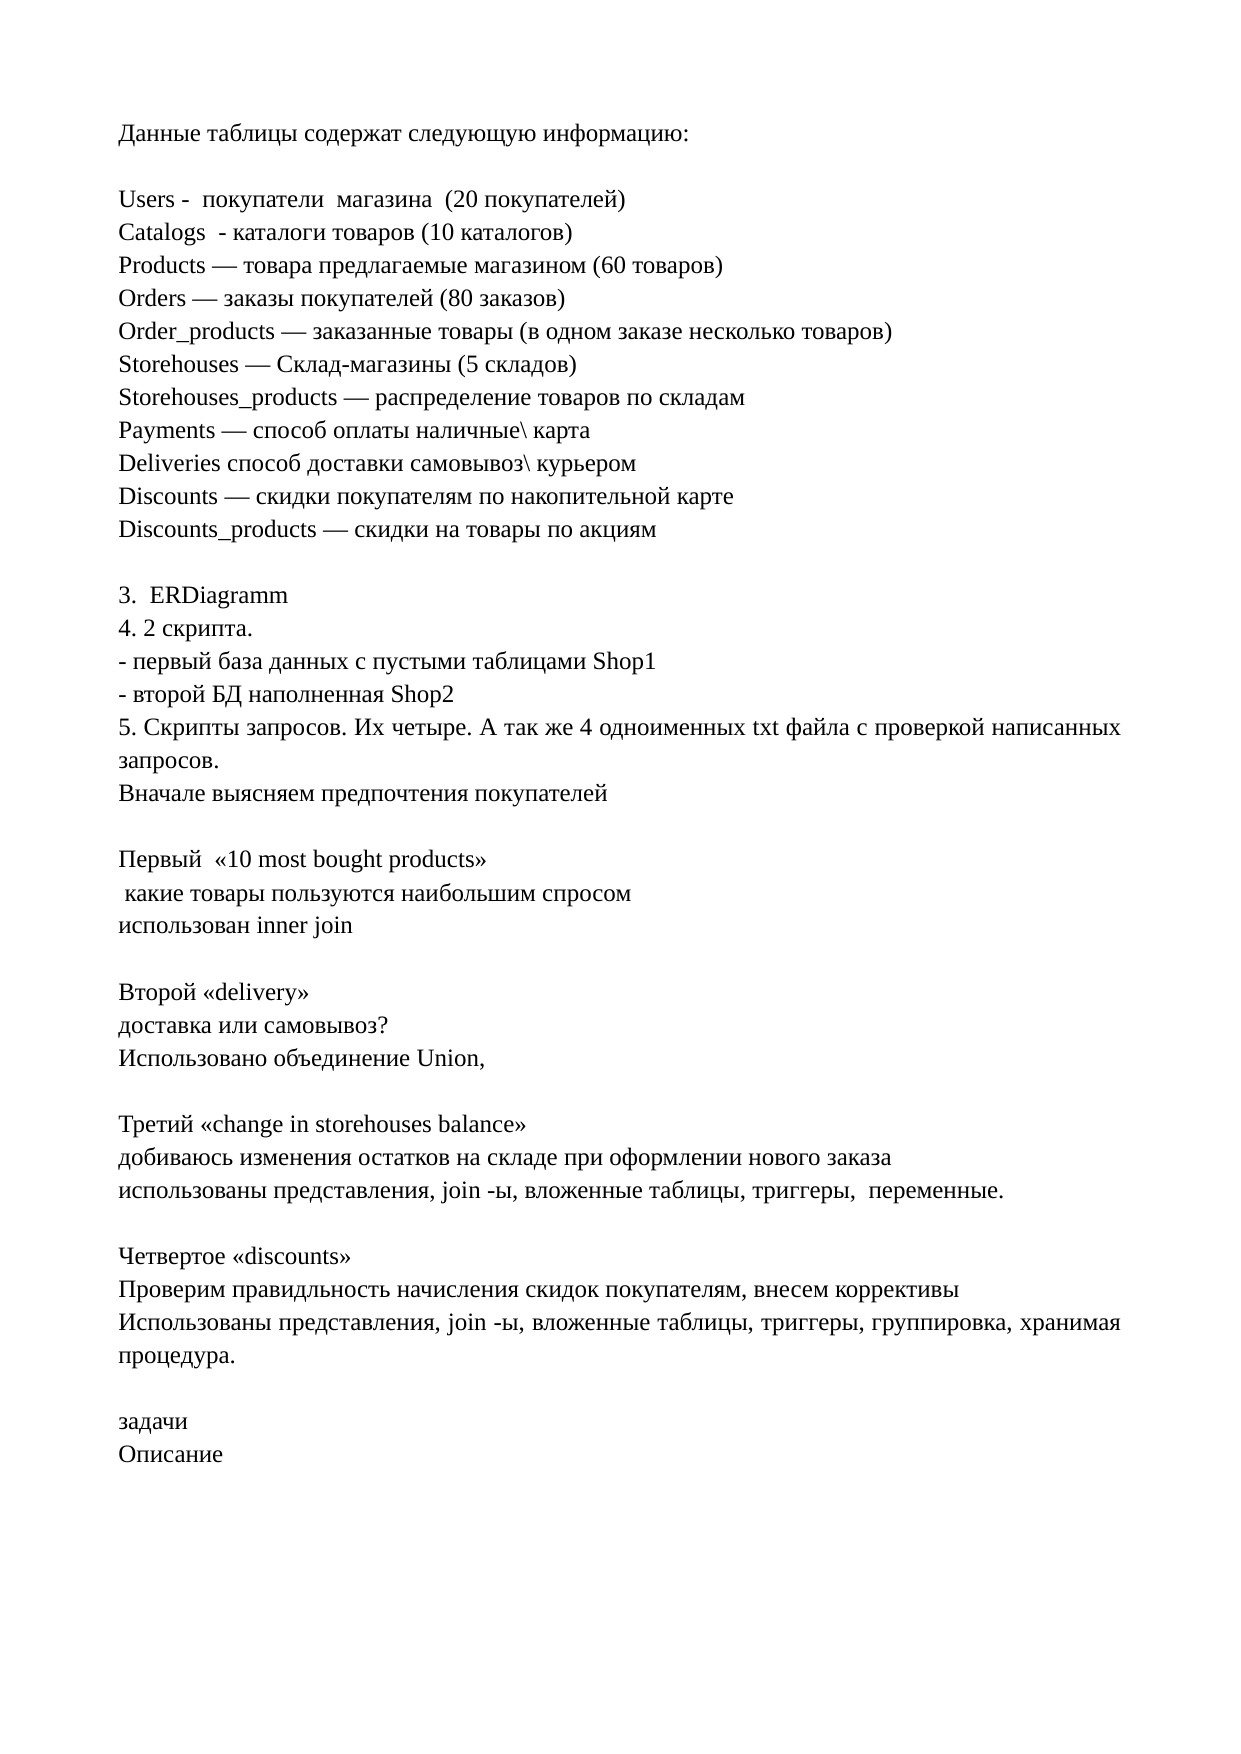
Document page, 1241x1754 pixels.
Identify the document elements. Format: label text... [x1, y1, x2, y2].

text Storehouses_products — распределение товаров по складам [118, 382, 1122, 411]
text Discounts_products — скидки на товары по акциям [118, 514, 1122, 543]
text Users - покупатели магазина (20 покупателей) [118, 184, 1122, 213]
text доставка или самовывоз? [118, 1010, 1122, 1038]
text Проверим правидльность начисления скидок покупателям, внесем коррективы [118, 1274, 1122, 1303]
text Discounts — скидки покупателям по накопительной карте [118, 481, 1122, 510]
text Products — товара предлагаемые магазином (60 товаров) [118, 250, 1122, 279]
text Catalogs - каталоги товаров (10 каталогов) [118, 217, 1122, 246]
text 3. ERDiagramm [118, 580, 1122, 609]
text Order_products — заказанные товары (в одном заказе несколько товаров) [118, 316, 1122, 345]
text 4. 2 скрипта. [118, 613, 1122, 642]
text Первый «10 most bought products» [118, 844, 1122, 873]
text Данные таблицы содержат следующую информацию: [118, 118, 1122, 147]
text Четвертое «discounts» [118, 1241, 1122, 1269]
text - первый база данных с пустыми таблицами Shop1 [118, 646, 1122, 675]
text добиваюсь изменения остатков на складе при оформлении нового заказа [118, 1142, 1122, 1171]
text задачи [118, 1406, 1122, 1435]
text - второй БД наполненная Shop2 [118, 679, 1122, 708]
text Третий «change in storehouses balance» [118, 1109, 1122, 1137]
text Использовано объединение Union, [118, 1043, 1122, 1071]
text Описание [118, 1439, 1122, 1468]
text Второй «delivery» [118, 977, 1122, 1005]
text Orders — заказы покупателей (80 заказов) [118, 283, 1122, 312]
text Вначале выясняем предпочтения покупателей [118, 778, 1122, 807]
text Payments — способ оплаты наличные\ карта [118, 415, 1122, 444]
text Storehouses — Склад-магазины (5 складов) [118, 349, 1122, 378]
text Deliveries способ доставки самовывоз\ курьером [118, 448, 1122, 477]
text 5. Скрипты запросов. Их четыре. А так же 4 одноименных txt файла с проверкой написанных запросов. [118, 712, 1122, 774]
text какие товары пользуются наибольшим спросом [118, 878, 1122, 906]
text использован inner join [118, 911, 1122, 939]
text использованы представления, join -ы, вложенные таблицы, триггеры, переменные. [118, 1175, 1122, 1203]
text Использованы представления, join -ы, вложенные таблицы, триггеры, группировка, хранимая процедура. [118, 1307, 1122, 1369]
